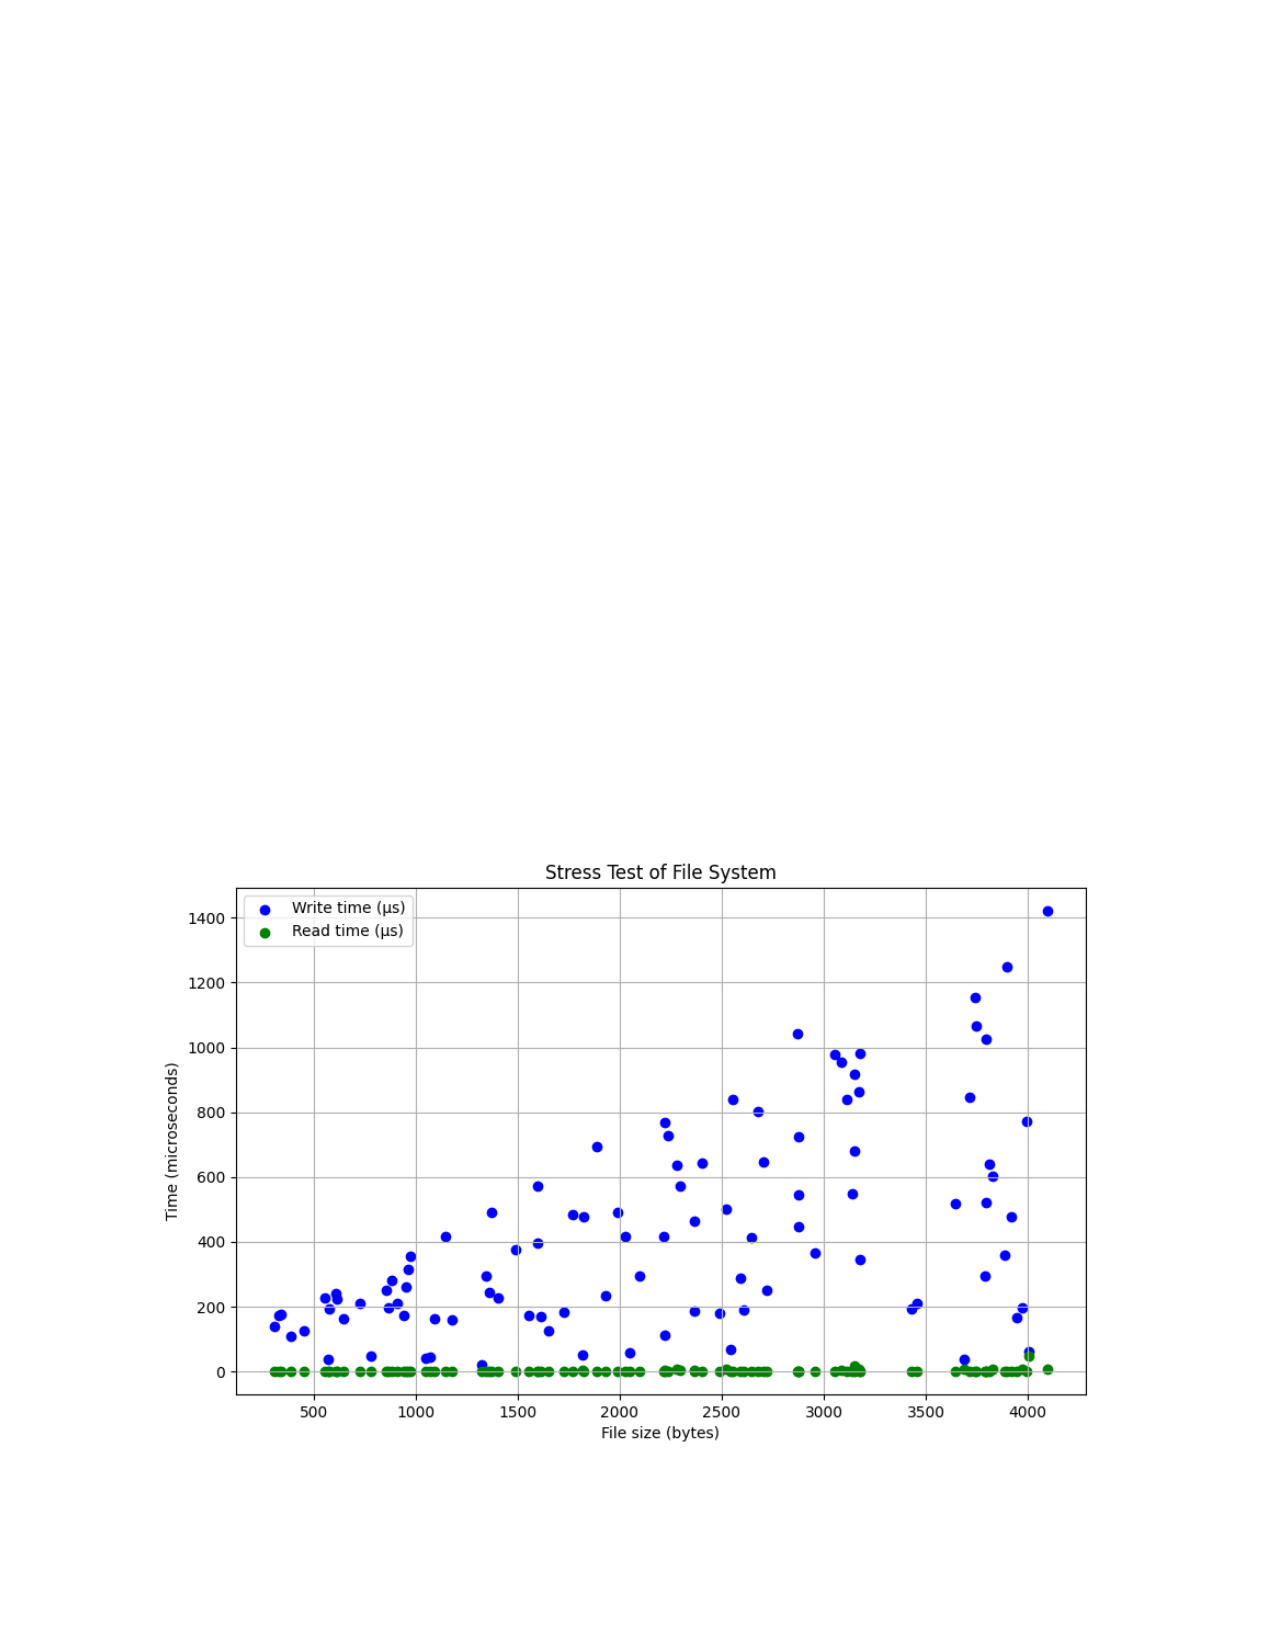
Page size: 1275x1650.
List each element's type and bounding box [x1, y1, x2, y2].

picture [133, 833, 1144, 1458]
